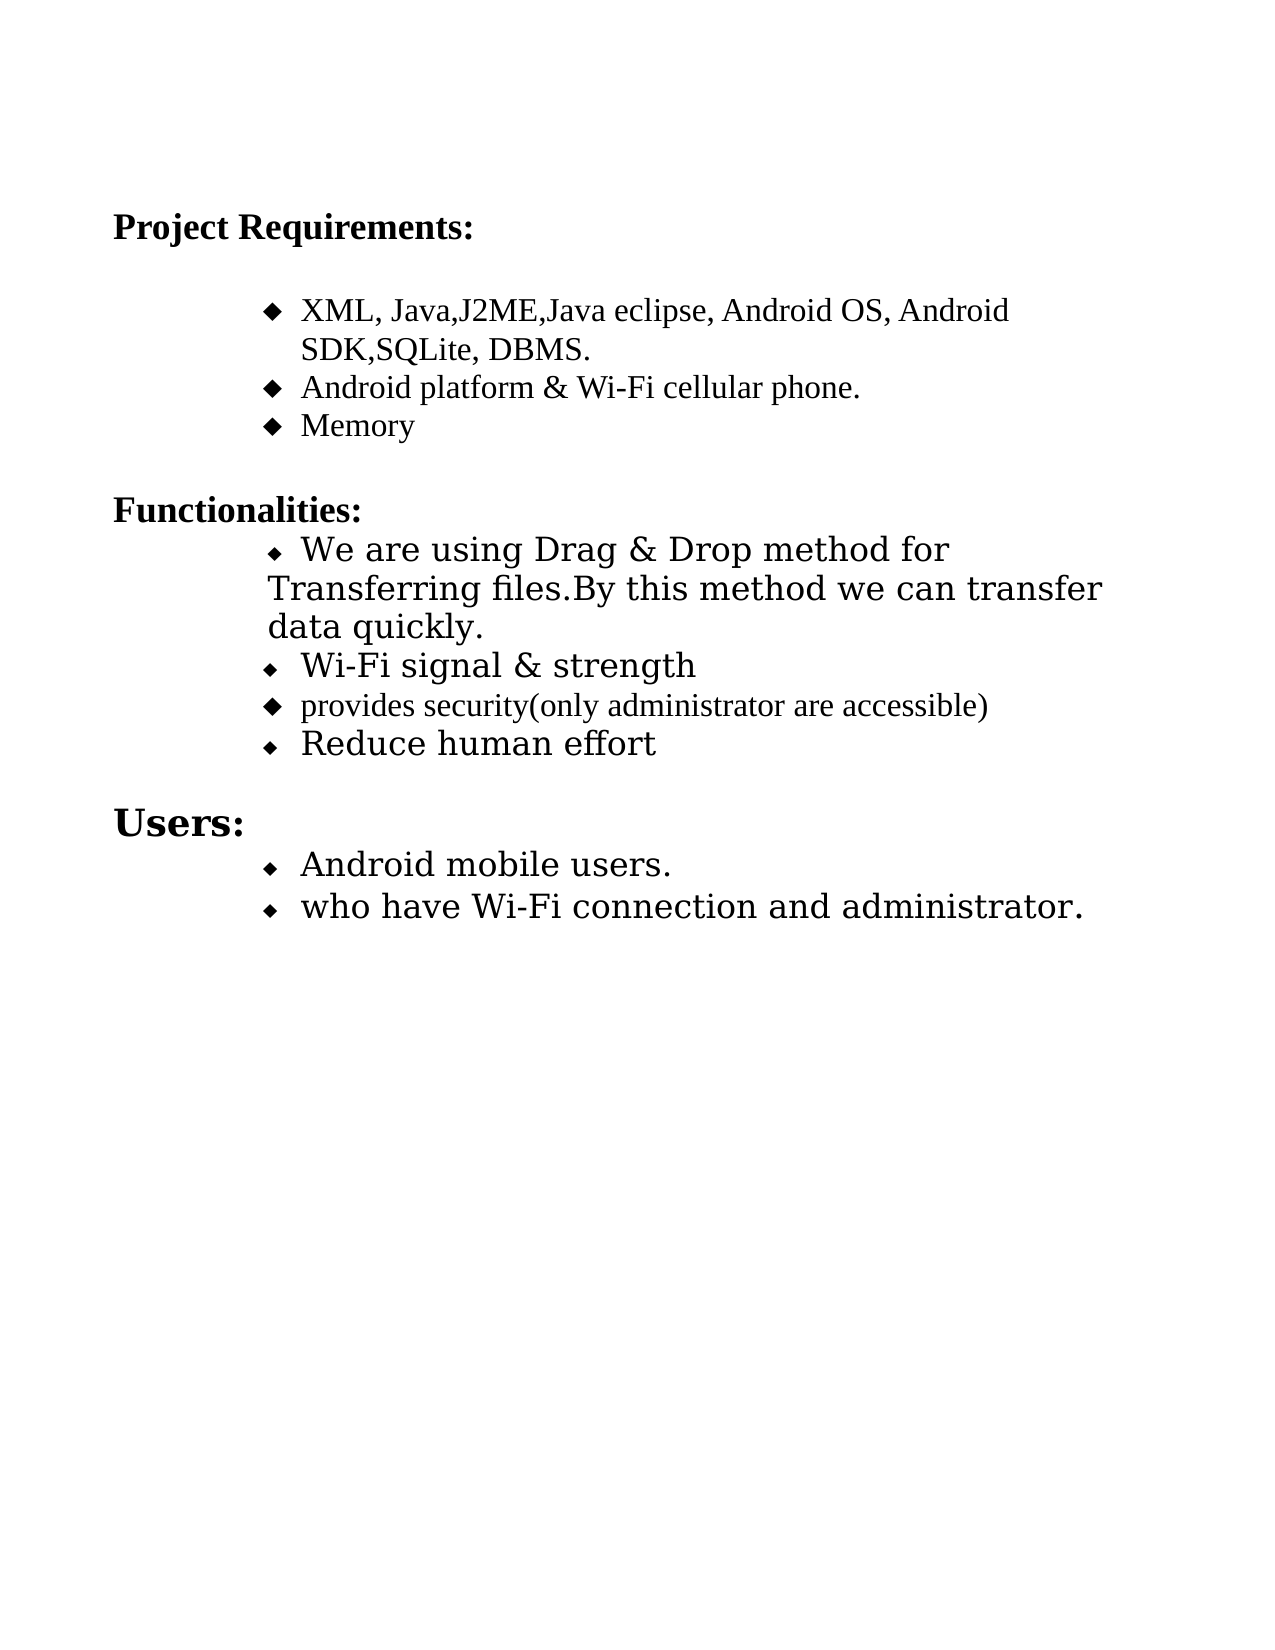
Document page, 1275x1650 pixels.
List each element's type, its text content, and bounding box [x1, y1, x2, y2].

list Android mobile users. [263, 845, 1172, 884]
text Project Requirements: [113, 204, 1172, 247]
text Functionalities: [113, 487, 1172, 530]
list Reduce human effort [263, 724, 1172, 763]
text Users: [113, 801, 1172, 845]
list XML, Java,J2ME,Java eclipse, Android OS, Android SDK,SQLite, DBMS. [263, 291, 1172, 367]
list Android platform & Wi-Fi cellular phone. [263, 367, 1172, 406]
list provides security(only administrator are accessible) [263, 686, 1172, 724]
list Wi-Fi signal & strength [263, 647, 1172, 686]
list Memory [263, 406, 1172, 444]
list who have Wi-Fi connection and administrator. [263, 884, 1172, 928]
list We are using Drag & Drop method for Transferring files.By this method we can transfer data quickly. [267, 530, 1172, 647]
